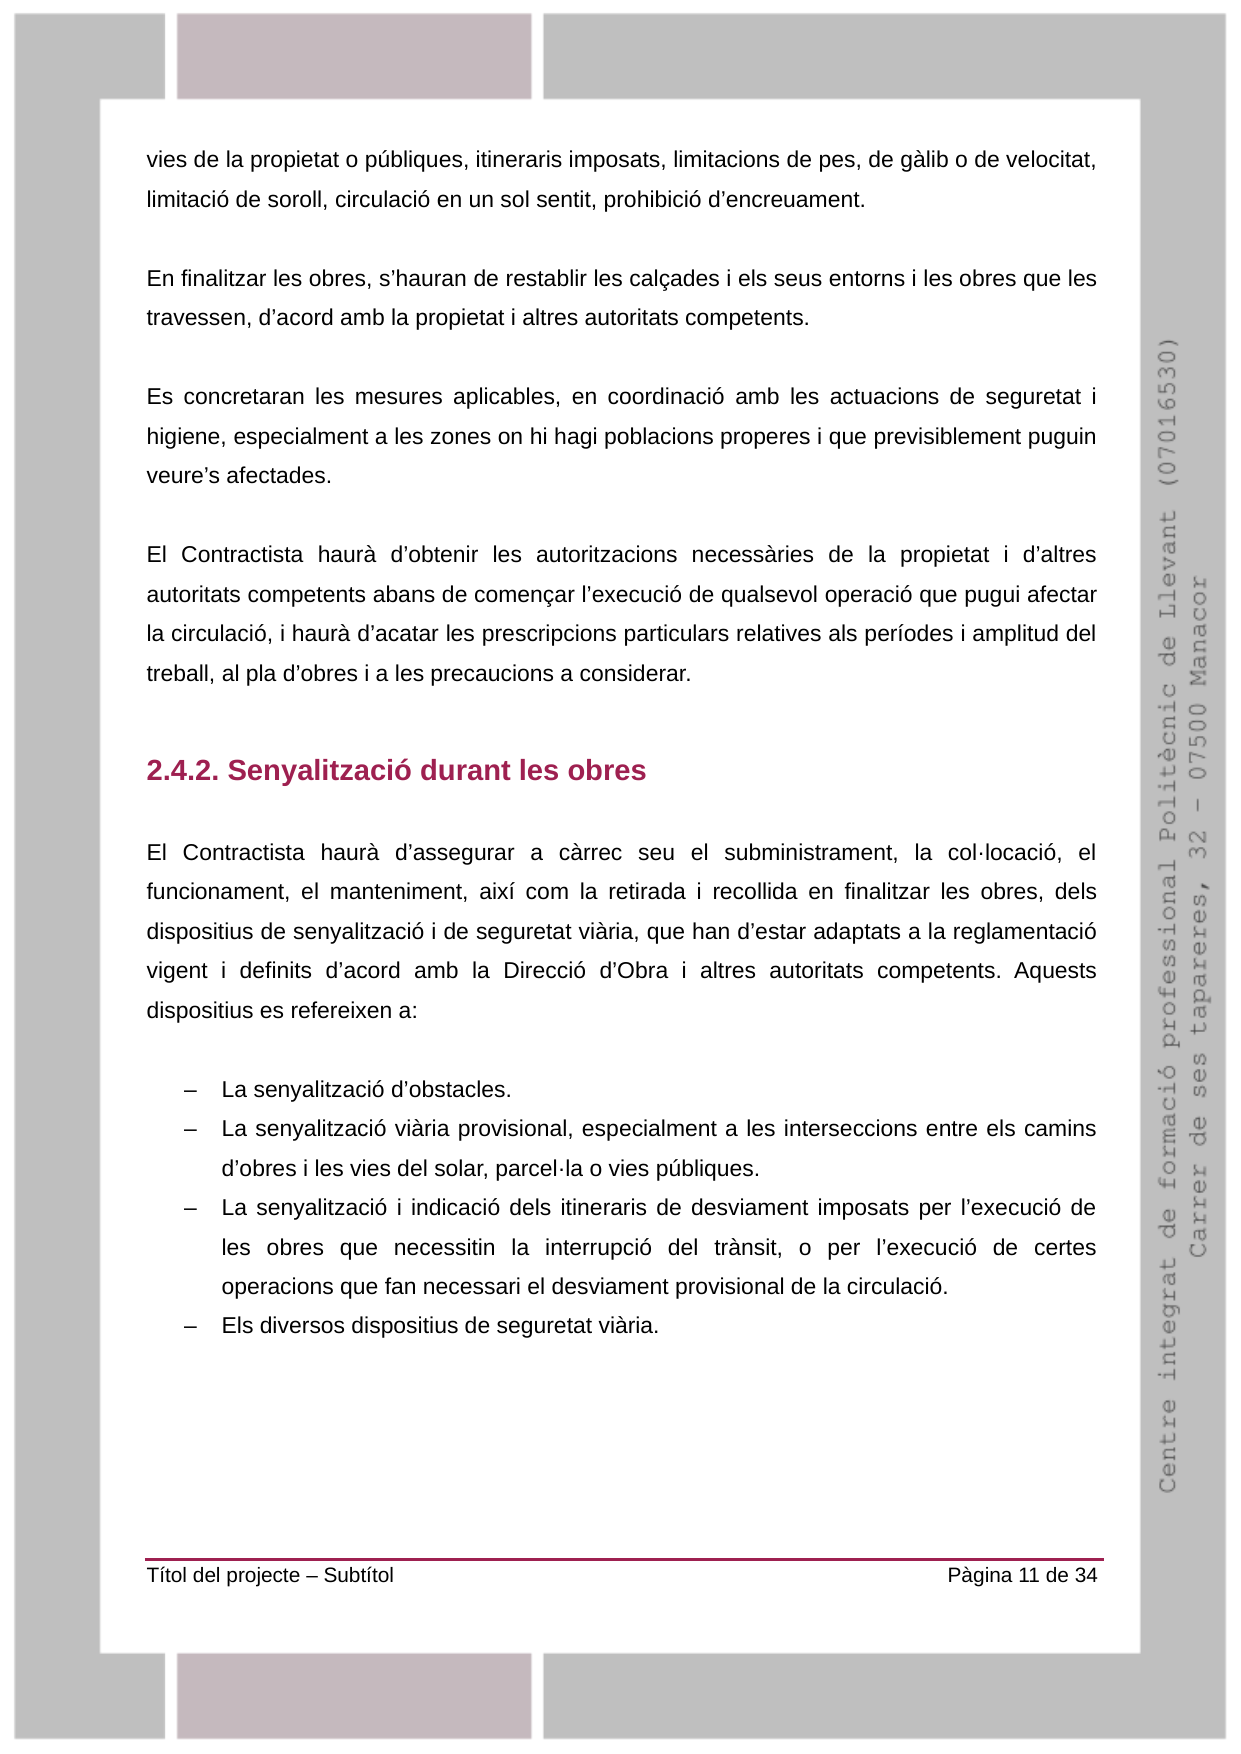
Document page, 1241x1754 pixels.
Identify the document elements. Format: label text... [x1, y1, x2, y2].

text vies de la propietat o públiques, itineraris imposats, limitacions de pes, de gàlib o de velocitat, limitació de soroll, circulació en un sol sentit, prohibició d’encreuament. [146, 146, 1098, 212]
picture [0, 0, 1241, 1754]
list La senyalització i indicació dels itineraris de desviament imposats per l’execució de les obres que necessitin la interrupció del trànsit, o per l’execució de certes operacions que fan necessari el desviament provisional de la circulació. [184, 1194, 1098, 1299]
text El Contractista haurà d’assegurar a càrrec seu el subministrament, la col·locació, el funcionament, el manteniment, així com la retirada i recollida en finalitzar les obres, dels dispositius de senyalització i de seguretat viària, que han d’estar adaptats a la reglamentació vigent i definits d’acord amb la Direcció d’Obra i altres autoritats competents. Aquests dispositius es refereixen a: [146, 839, 1098, 1023]
subtitle 2.4.2. Senyalització durant les obres [146, 753, 1098, 787]
list La senyalització d’obstacles. [184, 1076, 1098, 1102]
list La senyalització viària provisional, especialment a les interseccions entre els camins d’obres i les vies del solar, parcel·la o vies públiques. [184, 1115, 1098, 1181]
text El Contractista haurà d’obtenir les autoritzacions necessàries de la propietat i d’altres autoritats competents abans de començar l’execució de qualsevol operació que pugui afectar la circulació, i haurà d’acatar les prescripcions particulars relatives als períodes i amplitud del treball, al pla d’obres i a les precaucions a considerar. [146, 541, 1098, 686]
text En finalitzar les obres, s’hauran de restablir les calçades i els seus entorns i les obres que les travessen, d’acord amb la propietat i altres autoritats competents. [146, 265, 1098, 331]
text Es concretaran les mesures aplicables, en coordinació amb les actuacions de seguretat i higiene, especialment a les zones on hi hagi poblacions properes i que previsiblement puguin veure’s afectades. [146, 383, 1098, 489]
list Els diversos dispositius de seguretat viària. [184, 1312, 1098, 1339]
